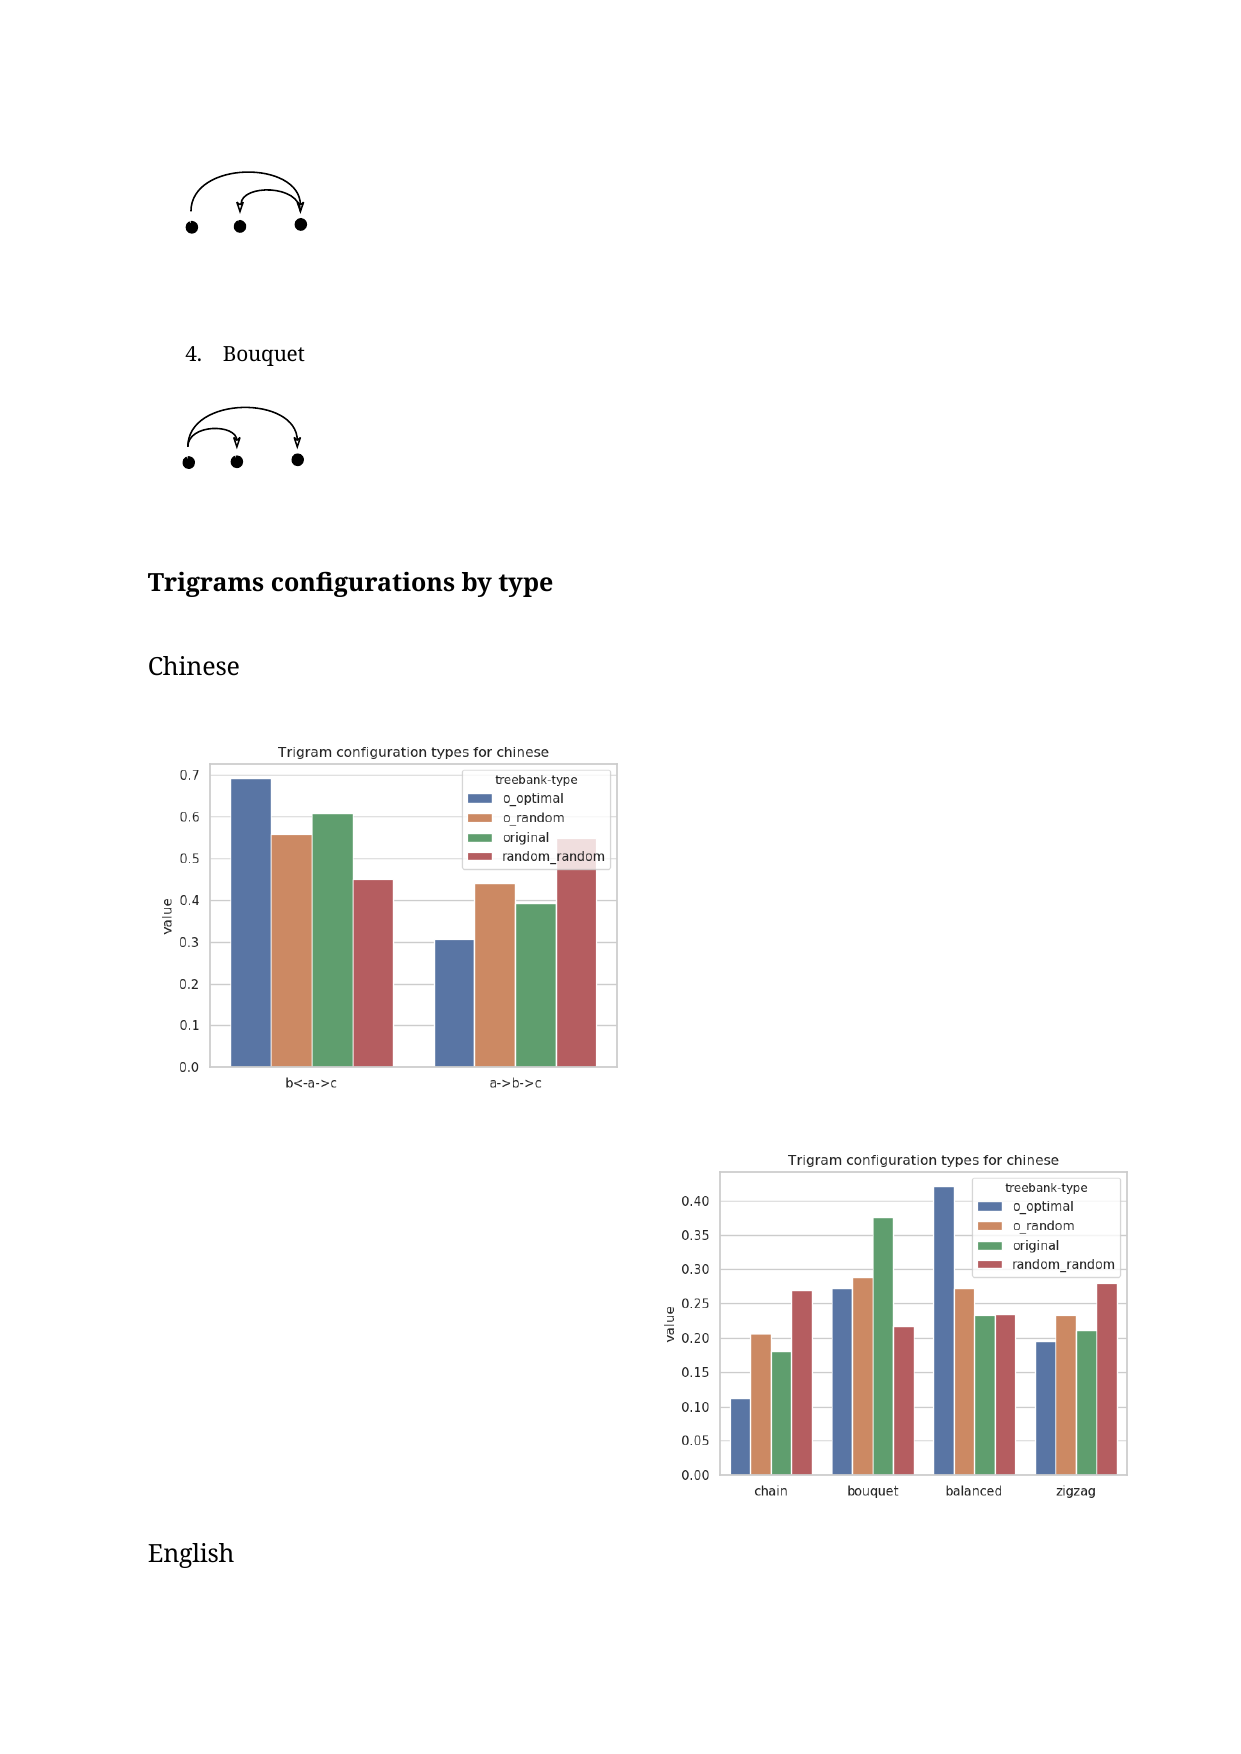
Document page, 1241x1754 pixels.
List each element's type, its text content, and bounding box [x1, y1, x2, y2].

subtitle Trigrams configurations by type [148, 564, 1092, 598]
text English [148, 1536, 1092, 1570]
picture [654, 1124, 1138, 1502]
picture [144, 716, 627, 1091]
list Bouquet [185, 339, 1092, 367]
text Chinese [148, 648, 1092, 682]
